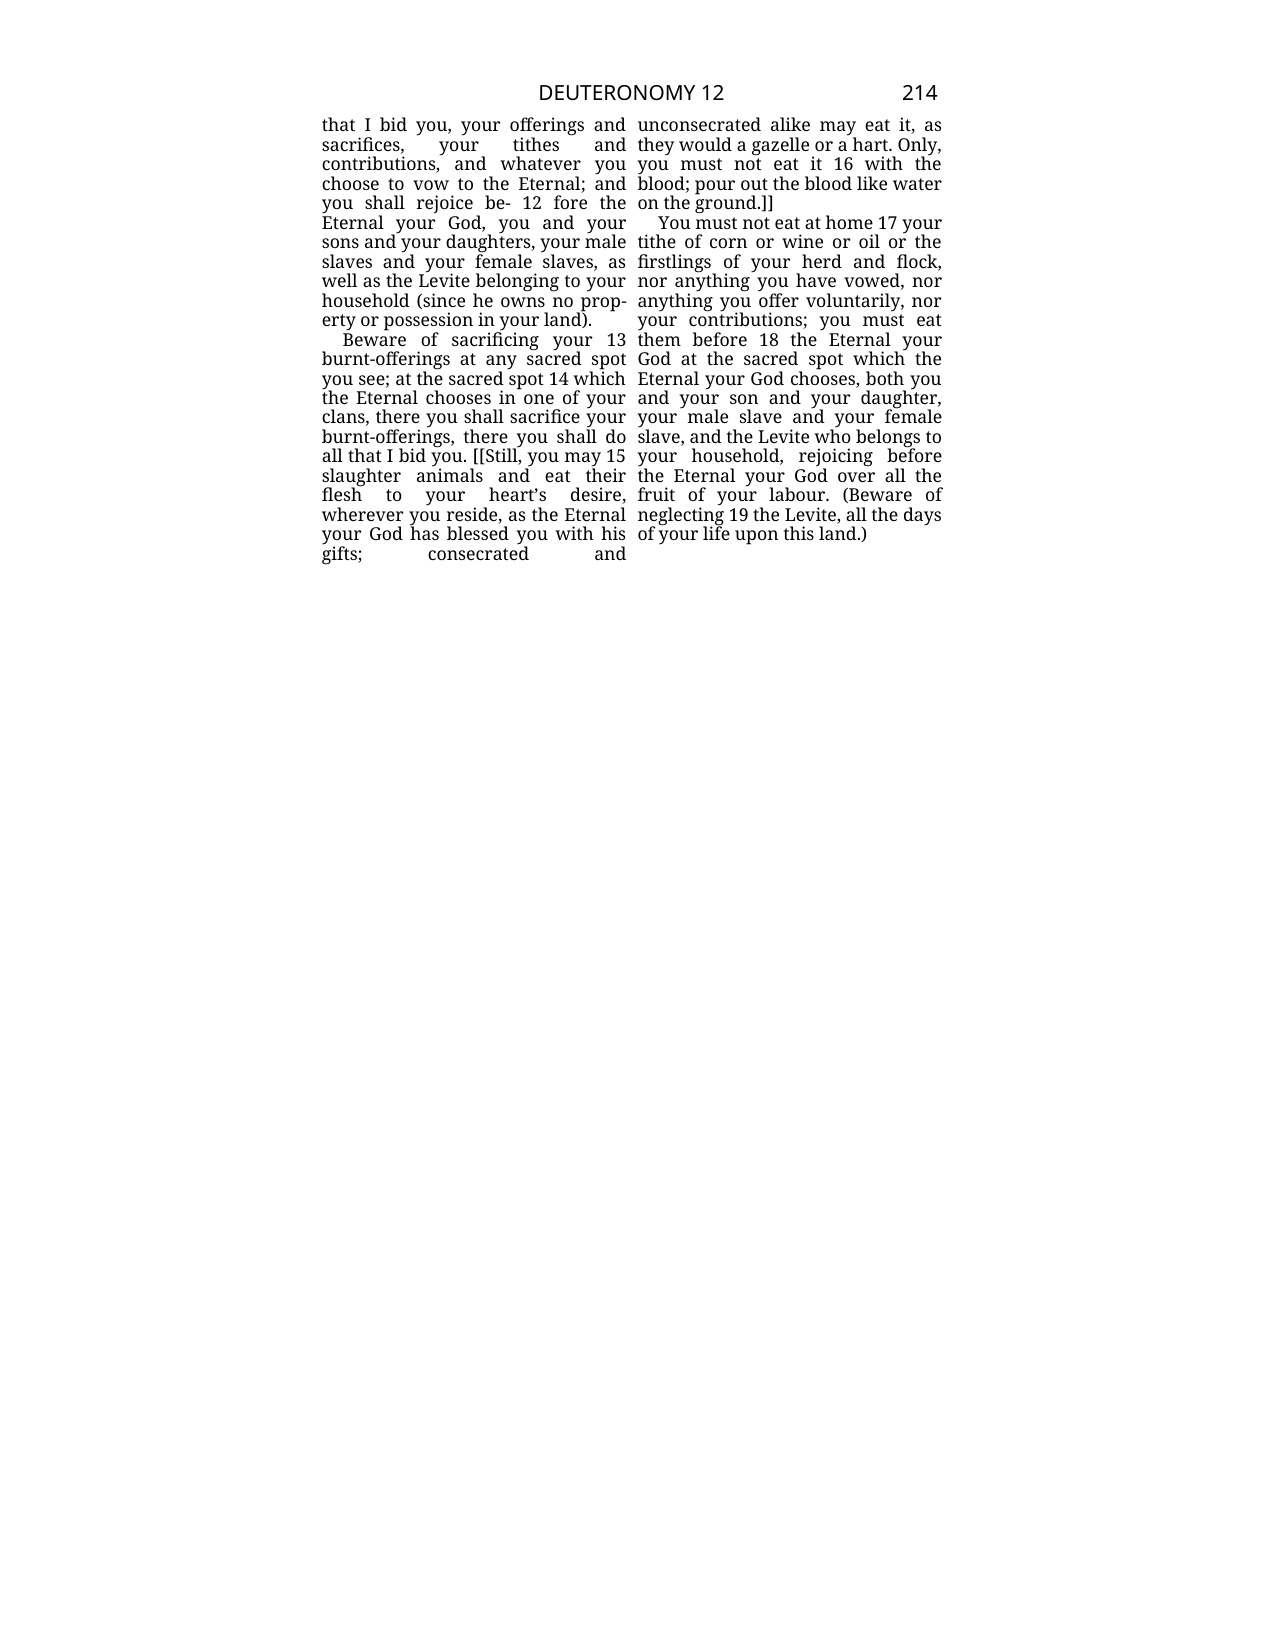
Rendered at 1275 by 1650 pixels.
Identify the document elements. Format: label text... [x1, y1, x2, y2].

text Beware of sacrificing your 13 burnt-offerings at any sacred spot you see; at the sacred spot 14 which the Eternal chooses in one of your clans, there you shall sacrifice your burnt-offer­ings, there you shall do all that I bid you. [[Still, you may 15 slaughter animals and eat their flesh to your heart’s desire, wherever you reside, as the Eternal your God has blessed you with his gifts; consecrated and [322, 331, 627, 564]
text You must not eat at home 17 your tithe of corn or wine or oil or the firstlings of your herd and flock, nor anything you have vowed, nor anything you offer voluntarily, nor your contribu­tions; you must eat them before 18 the Eternal your God at the sacred spot which the Eternal your God chooses, both you and your son and your daughter, your male slave and your fe­male slave, and the Levite who belongs to your household, re­joicing before the Eternal your God over all the fruit of your labour. (Beware of neglecting 19 the Levite, all the days of your life upon this land.) [637, 214, 942, 545]
text that I bid you, your offerings and sacrifices, your tithes and contributions, and whatever you choose to vow to the Eter­nal; and you shall rejoice be- 12 fore the Eternal your God, you and your sons and your daugh­ters, your male slaves and your female slaves, as well as the Levite belonging to your house­hold (since he owns no prop­erty or possession in your land). [322, 116, 627, 331]
text unconsecrated alike may eat it, as they would a gazelle or a hart. Only, you must not eat it 16 with the blood; pour out the blood like water on the ground.]] [637, 116, 942, 214]
